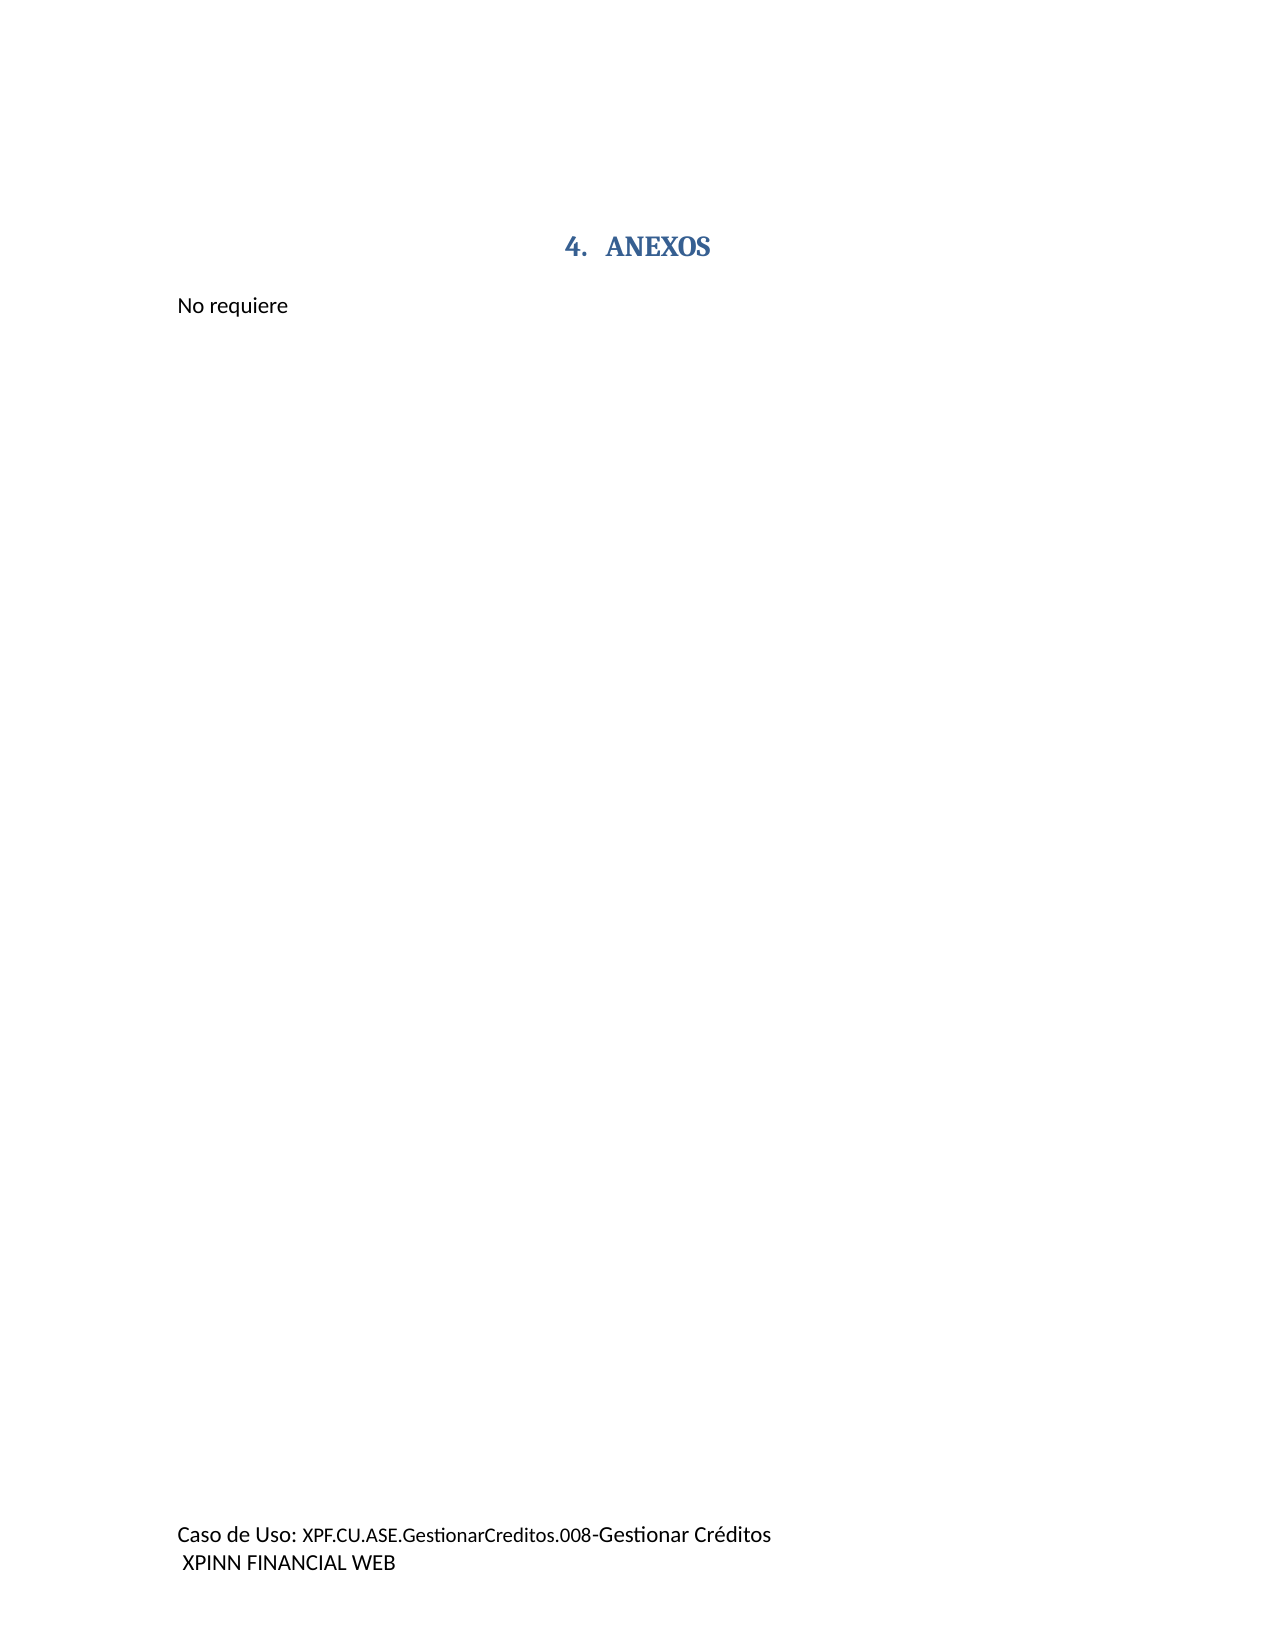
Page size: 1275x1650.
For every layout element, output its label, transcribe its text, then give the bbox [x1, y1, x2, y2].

subtitle ANEXOS [177, 230, 1098, 263]
text No requiere [177, 292, 1098, 320]
